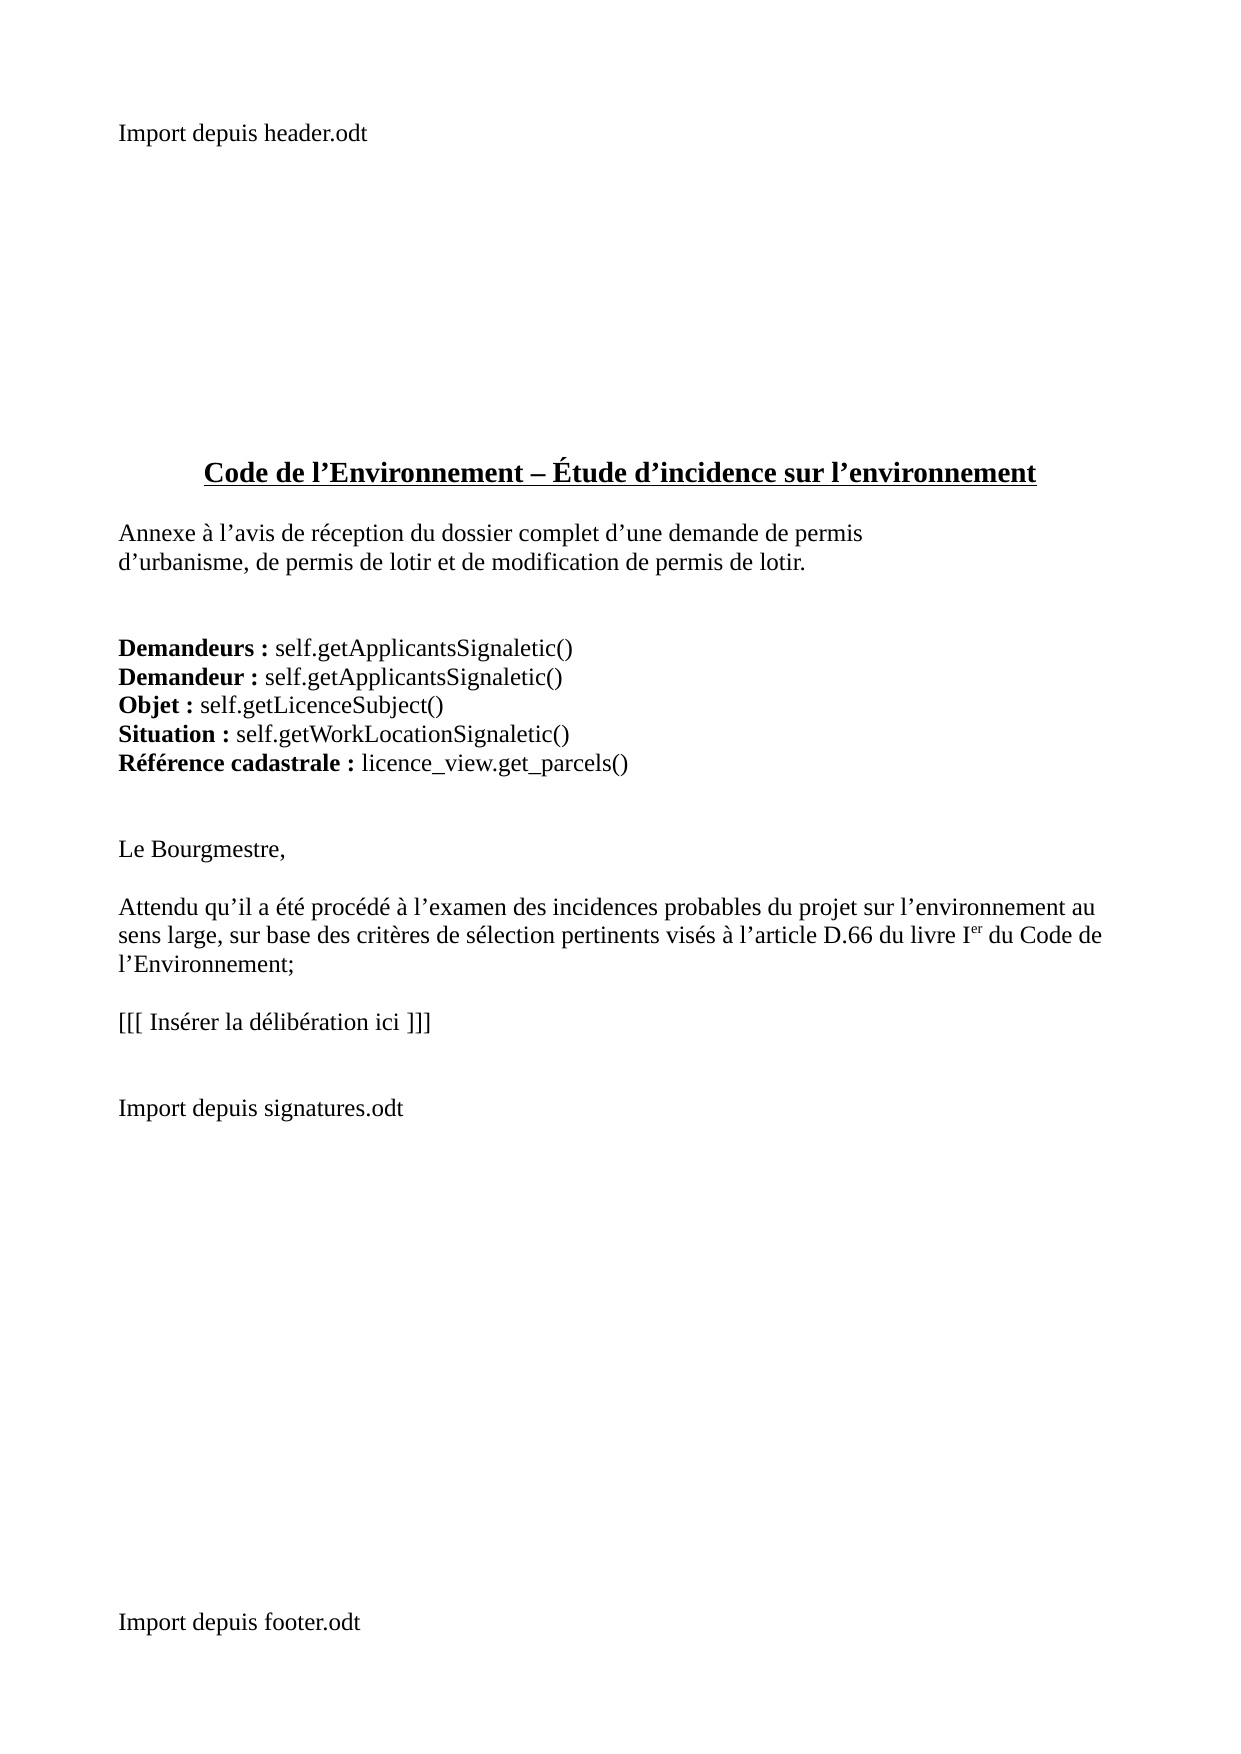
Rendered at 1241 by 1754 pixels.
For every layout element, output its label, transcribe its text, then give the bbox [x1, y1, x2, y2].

text Import depuis header.odt [118, 118, 539, 147]
text Objet : self.getLicenceSubject() [118, 690, 1122, 719]
text Situation : self.getWorkLocationSignaletic() [118, 719, 1122, 748]
text Le Bourgmestre, [118, 834, 1122, 863]
text Attendu qu’il a été procédé à l’examen des incidences probables du projet sur l’environnement au sens large, sur base des critères de sélection pertinents visés à l’article D.66 du livre Ier du Code de l’Environnement; [118, 892, 1122, 978]
text Demandeurs : self.getApplicantsSignaletic() [118, 633, 1122, 662]
text Référence cadastrale : licence_view.get_parcels() [118, 748, 1122, 777]
text Import depuis signatures.odt [118, 1093, 1122, 1122]
text [[[ Insérer la délibération ici ]]] [118, 1007, 1122, 1035]
text d’urbanisme, de permis de lotir et de modification de permis de lotir. [118, 547, 1122, 575]
text Demandeur : self.getApplicantsSignaletic() [118, 662, 1122, 690]
text Annexe à l’avis de réception du dossier complet d’une demande de permis [118, 518, 1122, 547]
title Code de l’Environnement – Étude d’incidence sur l’environnement [118, 456, 1122, 489]
